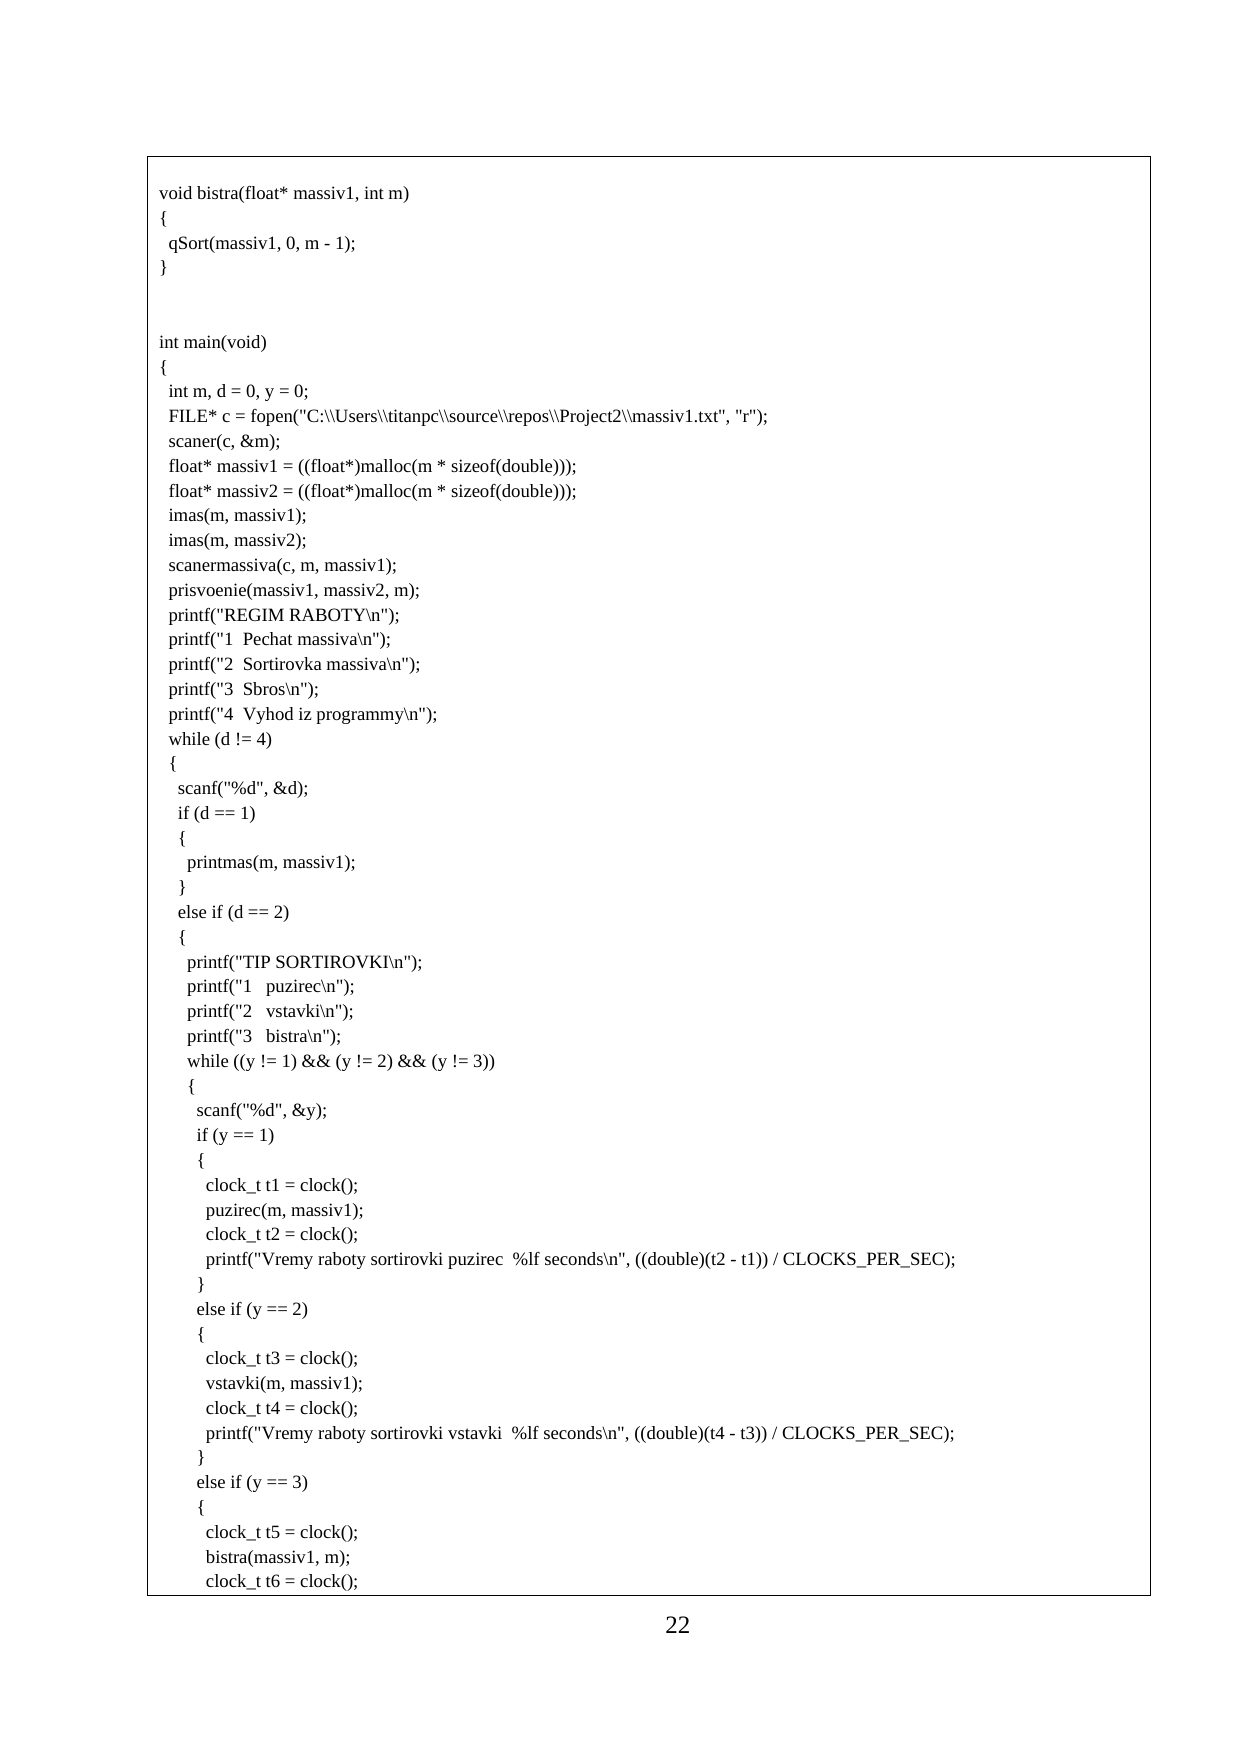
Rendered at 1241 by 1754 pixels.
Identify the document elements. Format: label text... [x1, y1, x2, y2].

table_header void bistra(float* massiv1, int m) { qSort(massiv1, 0, m - 1); } int main(void) { int m, d = 0, y = 0; FILE* c = fopen("C:\\Users\\titanpc\\source\\repos\\Project2\\massiv1.txt", "r"); scaner(c, &m); float* massiv1 = ((float*)malloc(m * sizeof(double))); float* massiv2 = ((float*)malloc(m * sizeof(double))); imas(m, massiv1); imas(m, massiv2); scanermassiva(c, m, massiv1); prisvoenie(massiv1, massiv2, m); printf("REGIM RABOTY\n"); printf("1 Pechat massiva\n"); printf("2 Sortirovka massiva\n"); printf("3 Sbros\n"); printf("4 Vyhod iz programmy\n"); while (d != 4) { scanf("%d", &d); if (d == 1) { printmas(m, massiv1); } else if (d == 2) { printf("TIP SORTIROVKI\n"); printf("1 puzirec\n"); printf("2 vstavki\n"); printf("3 bistra\n"); while ((y != 1) && (y != 2) && (y != 3)) { scanf("%d", &y); if (y == 1) { clock_t t1 = clock(); puzirec(m, massiv1); clock_t t2 = clock(); printf("Vremy raboty sortirovki puzirec %lf seconds\n", ((double)(t2 - t1)) / CLOCKS_PER_SEC); } else if (y == 2) { clock_t t3 = clock(); vstavki(m, massiv1); clock_t t4 = clock(); printf("Vremy raboty sortirovki vstavki %lf seconds\n", ((double)(t4 - t3)) / CLOCKS_PER_SEC); } else if (y == 3) { clock_t t5 = clock(); bistra(massiv1, m); clock_t t6 = clock(); [148, 157, 1150, 1595]
